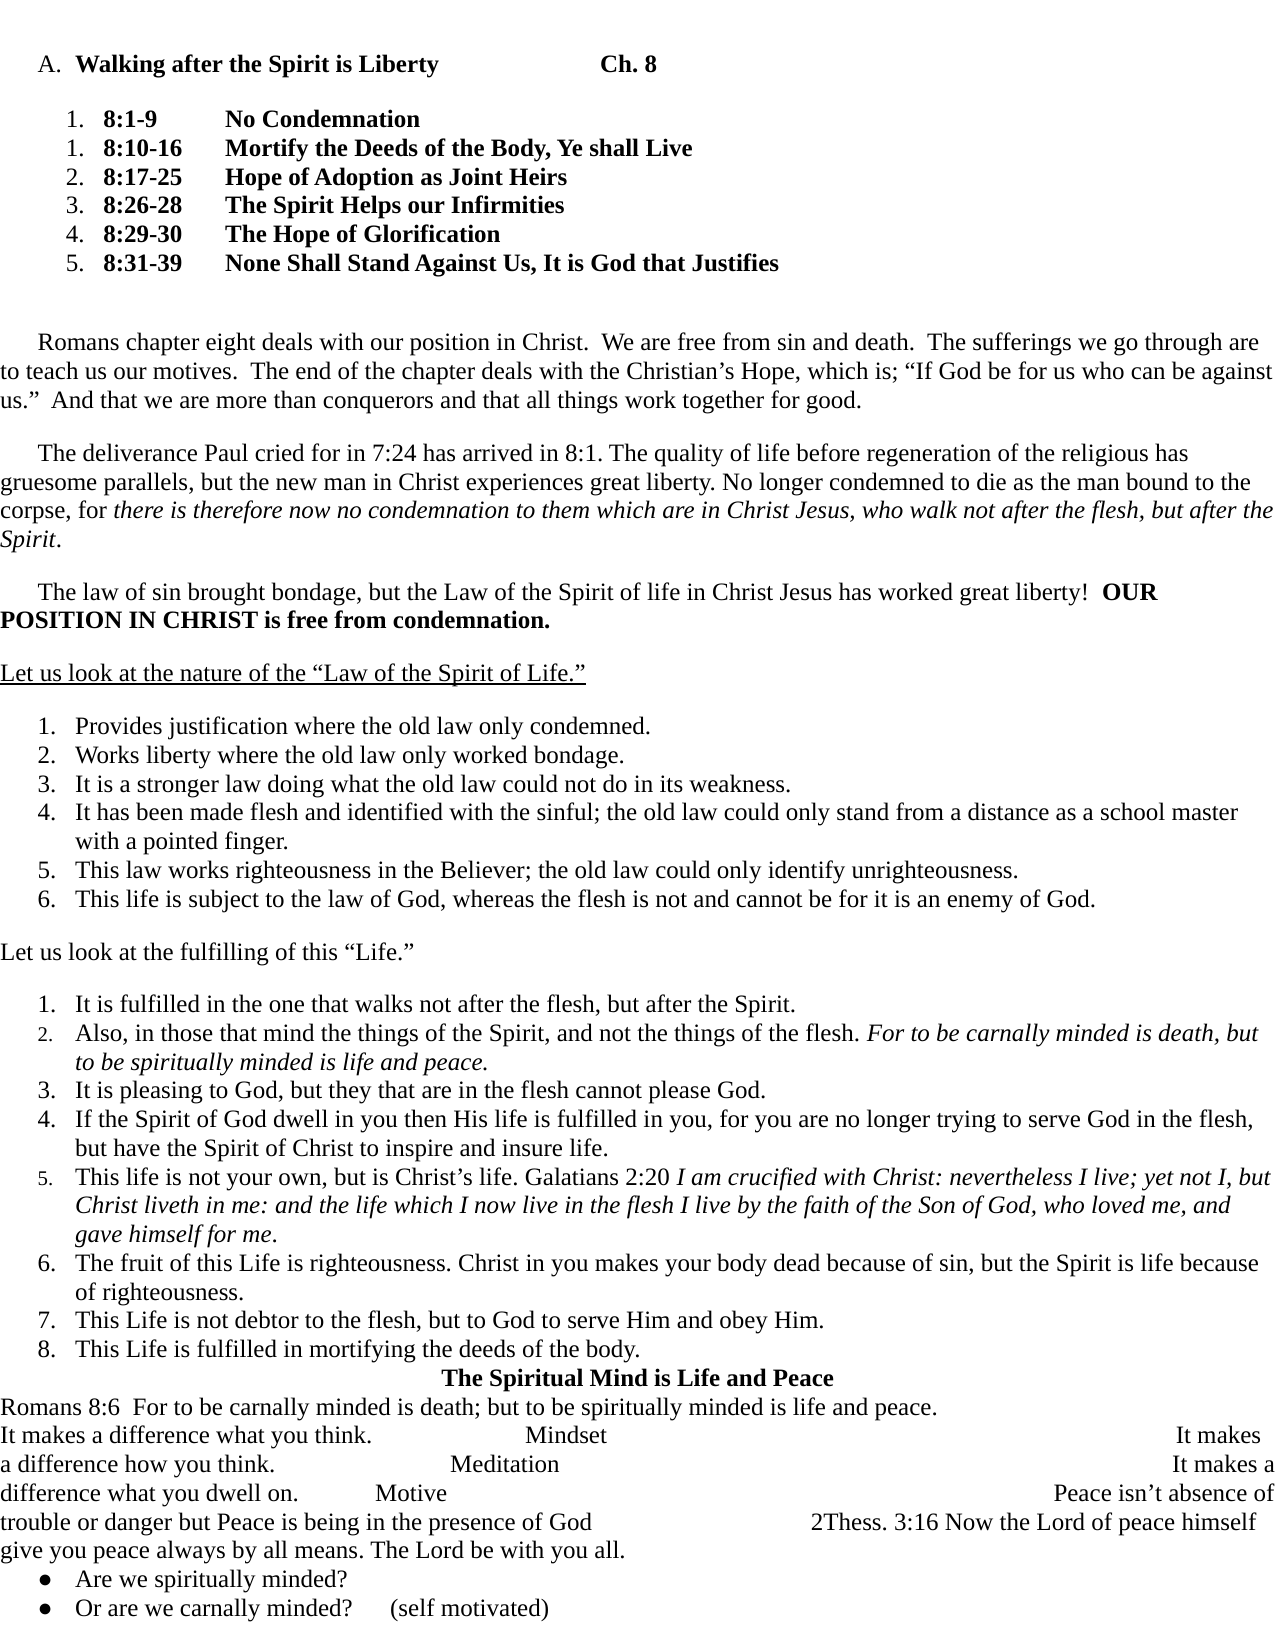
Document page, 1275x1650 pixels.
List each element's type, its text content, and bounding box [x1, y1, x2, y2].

list It is a stronger law doing what the old law could not do in its weakness. [37, 769, 1275, 797]
list Works liberty where the old law only worked bondage. [37, 740, 1275, 769]
subtitle 8:31-39 None Shall Stand Against Us, It is God that Justifies [66, 248, 1275, 277]
subtitle Walking after the Spirit is Liberty Ch. 8 [37, 49, 1275, 78]
list Also, in those that mind the things of the Spirit, and not the things of the flesh. For to be carnally minded is death, but to be spiritually minded is life and peace. [37, 1018, 1275, 1076]
list Are we spiritually minded? [37, 1564, 1275, 1593]
subtitle 8:26-28 The Spirit Helps our Infirmities [66, 191, 1275, 219]
list The fruit of this Life is righteousness. Christ in you makes your body dead because of sin, but the Spirit is life because of righteousness. [37, 1248, 1275, 1306]
text Romans 8:6 For to be carnally minded is death; but to be spiritually minded is life and peace. [0, 1392, 1275, 1421]
text Romans chapter eight deals with our position in Christ. We are free from sin and death. The sufferings we go through are to teach us our motives. The end of the chapter deals with the Christian’s Hope, which is; “If God be for us who can be against us.” And that we are more than conquerors and that all things work together for good. [0, 327, 1275, 414]
text It makes a difference what you think. Mindset It makes a difference how you think. Meditation It makes a difference what you dwell on. Motive Peace isn’t absence of trouble or danger but Peace is being in the presence of God 2Thess. 3:16 Now the Lord of peace himself give you peace always by all means. The Lord be with you all. [0, 1421, 1275, 1564]
text Let us look at the fulfilling of this “Life.” [0, 937, 1275, 965]
text The deliverance Paul cried for in 7:24 has arrived in 8:1. The quality of life before regeneration of the religious has gruesome parallels, but the new man in Christ experiences great liberty. No longer condemned to die as the man bound to the corpse, for there is therefore now no condemnation to them which are in Christ Jesus, who walk not after the flesh, but after the Spirit. [0, 438, 1275, 553]
list This law works righteousness in the Believer; the old law could only identify unrighteousness. [37, 855, 1275, 884]
list This Life is not debtor to the flesh, but to God to serve Him and obey Him. [37, 1306, 1275, 1334]
subtitle 8:29-30 The Hope of Glorification [66, 219, 1275, 248]
subtitle 8:1-9 No Condemnation [66, 104, 1275, 133]
list It has been made flesh and identified with the sinful; the old law could only stand from a distance as a school master with a pointed finger. [37, 797, 1275, 855]
list If the Spirit of God dwell in you then His life is fulfilled in you, for you are no longer trying to serve God in the flesh, but have the Spirit of Christ to inspire and insure life. [37, 1104, 1275, 1162]
text Let us look at the nature of the “Law of the Spirit of Life.” [0, 658, 1275, 687]
list This Life is fulfilled in mortifying the deeds of the body. [37, 1334, 1275, 1363]
list It is pleasing to God, but they that are in the flesh cannot please God. [37, 1076, 1275, 1104]
list This life is not your own, but is Christ’s life. Galatians 2:20 I am crucified with Christ: nevertheless I live; yet not I, but Christ liveth in me: and the life which I now live in the flesh I live by the faith of the Son of God, who loved me, and gave himself for me. [37, 1162, 1275, 1248]
subtitle 8:10-16 Mortify the Deeds of the Body, Ye shall Live [66, 133, 1275, 162]
list Or are we carnally minded? (self motivated) [37, 1593, 1275, 1622]
list This life is subject to the law of God, whereas the flesh is not and cannot be for it is an enemy of God. [37, 884, 1275, 912]
list Provides justification where the old law only condemned. [37, 711, 1275, 740]
text The law of sin brought bondage, but the Law of the Spirit of life in Christ Jesus has worked great liberty! OUR POSITION IN CHRIST is free from condemnation. [0, 577, 1275, 634]
subtitle 8:17-25 Hope of Adoption as Joint Heirs [66, 162, 1275, 191]
text The Spiritual Mind is Life and Peace [0, 1363, 1275, 1392]
list It is fulfilled in the one that walks not after the flesh, but after the Spirit. [37, 989, 1275, 1018]
